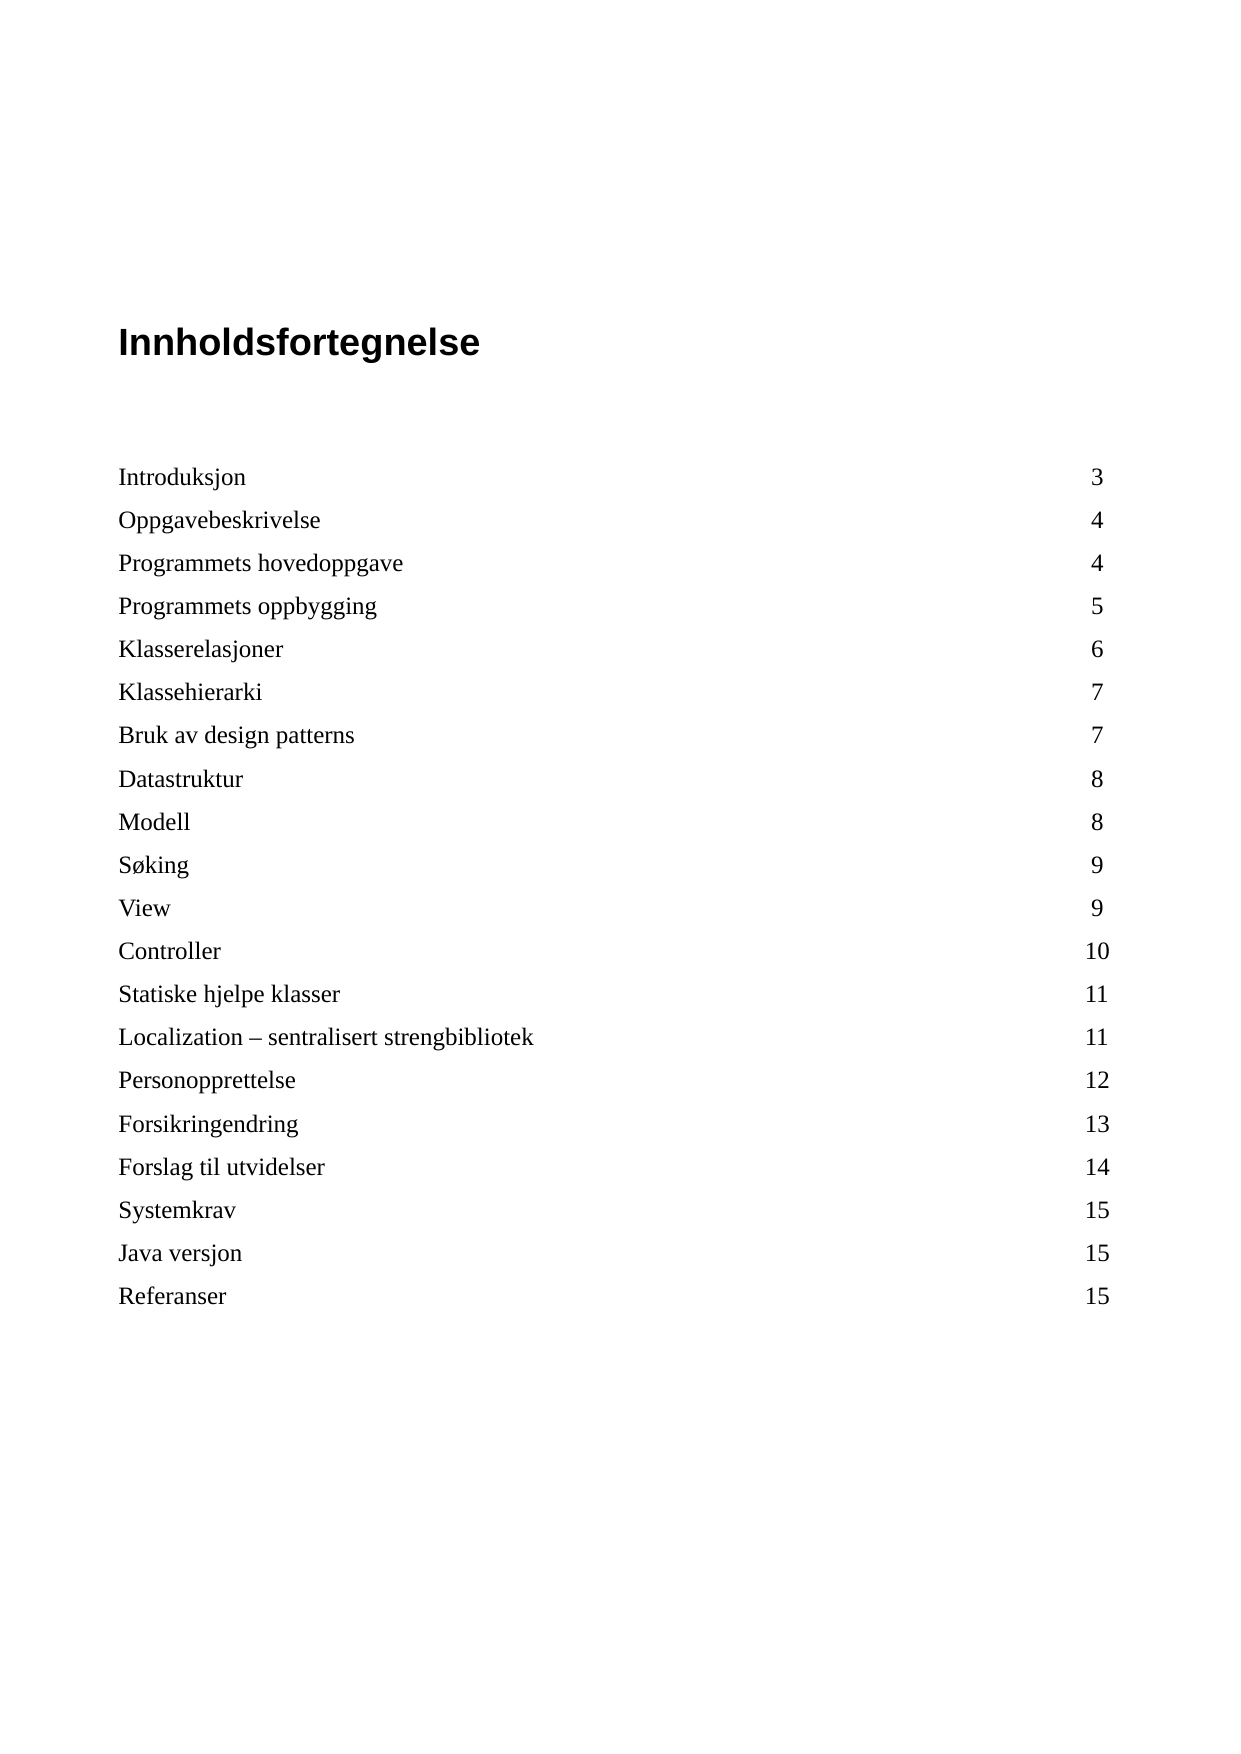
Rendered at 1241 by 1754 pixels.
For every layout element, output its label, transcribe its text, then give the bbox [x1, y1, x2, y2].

subtitle Innholdsfortegnelse [118, 319, 1122, 363]
text Systemkrav 15 [118, 1195, 1122, 1224]
text Referanser 15 [118, 1281, 1122, 1310]
text Søking 9 [118, 850, 1122, 879]
text Localization – sentralisert strengbibliotek 11 [118, 1022, 1122, 1051]
text Forslag til utvidelser 14 [118, 1152, 1122, 1181]
text Java versjon 15 [118, 1238, 1122, 1267]
text Klasserelasjoner 6 [118, 634, 1122, 663]
text Bruk av design patterns 7 [118, 721, 1122, 749]
text Controller 10 [118, 936, 1122, 965]
text Klassehierarki 7 [118, 677, 1122, 706]
text View 9 [118, 893, 1122, 922]
text Datastruktur 8 [118, 764, 1122, 792]
text Forsikringendring 13 [118, 1109, 1122, 1137]
text Programmets oppbygging 5 [118, 591, 1122, 620]
text Personopprettelse 12 [118, 1066, 1122, 1094]
text Programmets hovedoppgave 4 [118, 548, 1122, 577]
text Modell 8 [118, 807, 1122, 836]
text Introduksjon 3 [118, 462, 1122, 491]
text Oppgavebeskrivelse 4 [118, 505, 1122, 534]
text Statiske hjelpe klasser 11 [118, 979, 1122, 1008]
